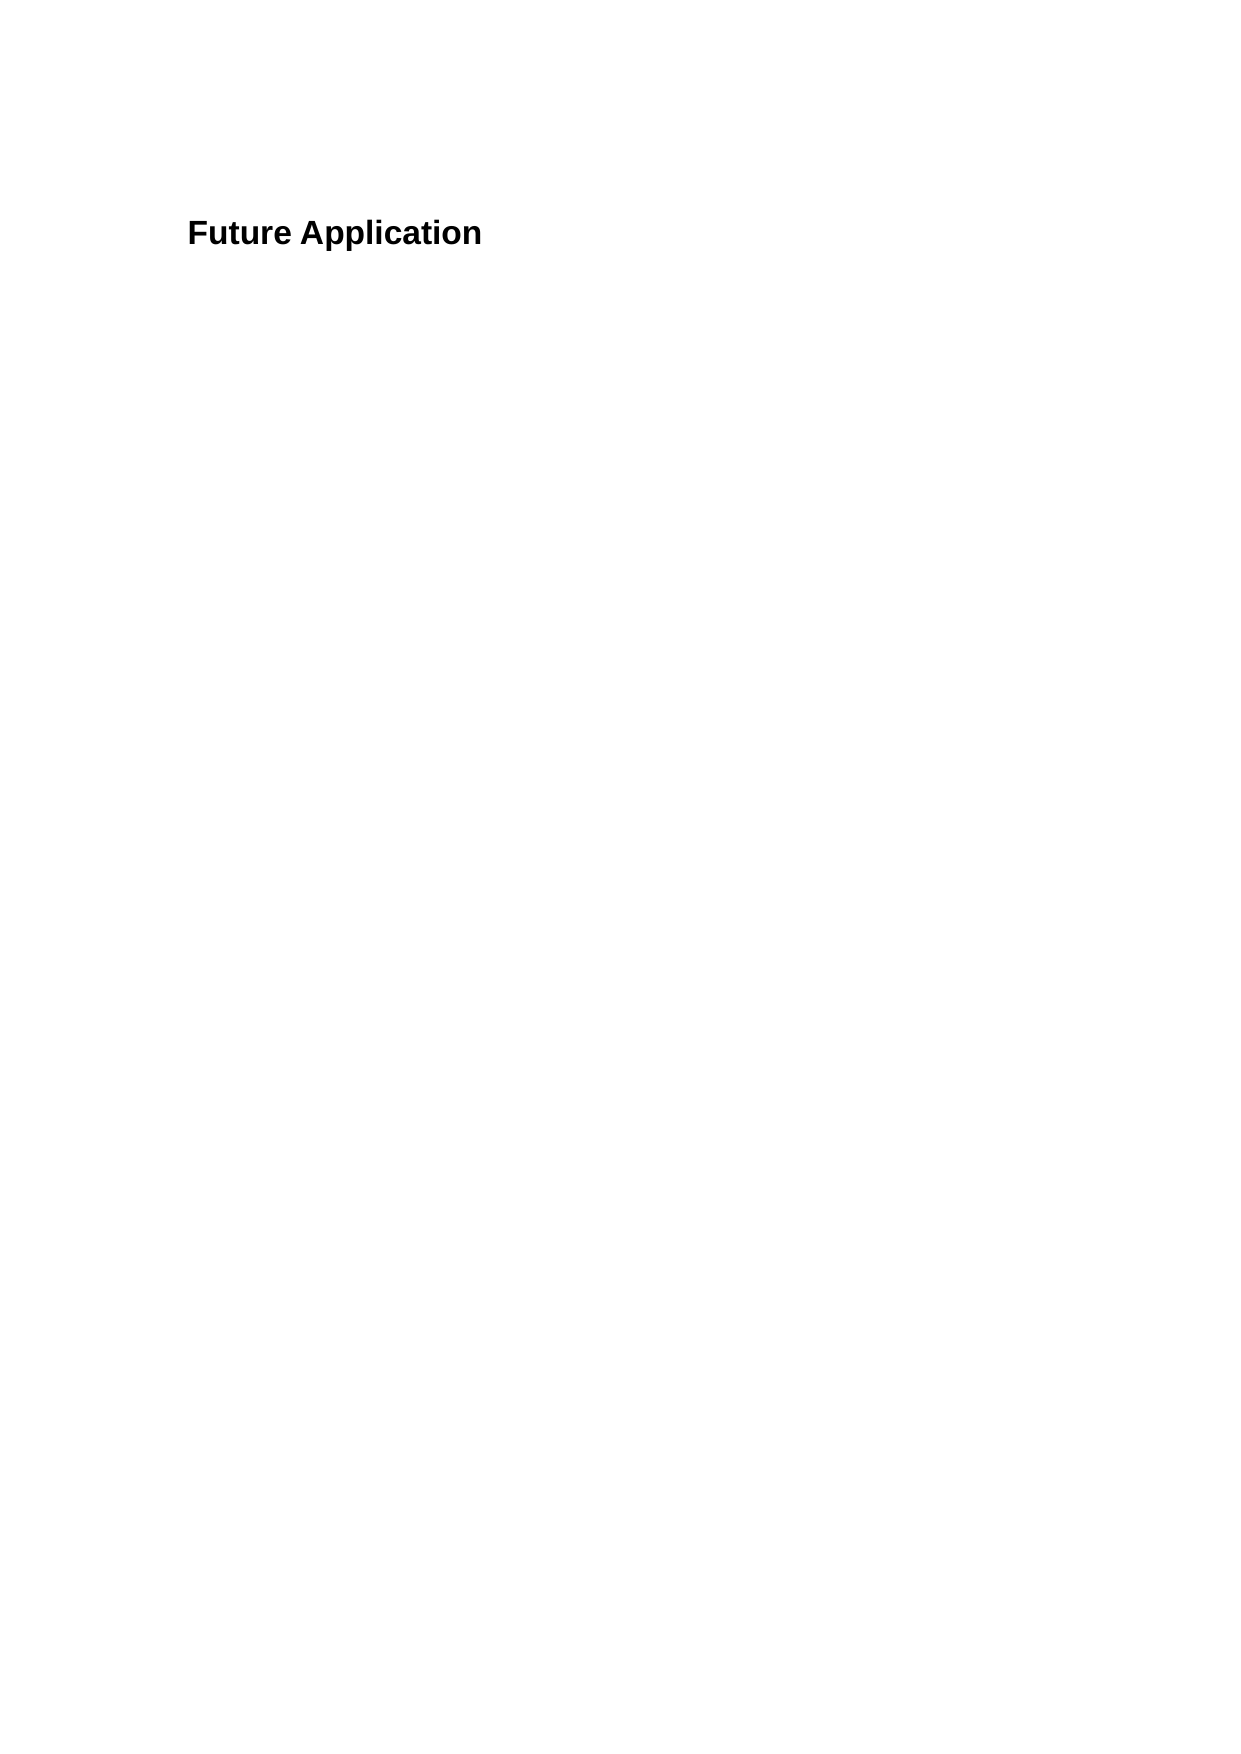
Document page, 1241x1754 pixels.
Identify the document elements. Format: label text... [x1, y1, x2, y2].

subtitle Future Application [187, 212, 1053, 251]
